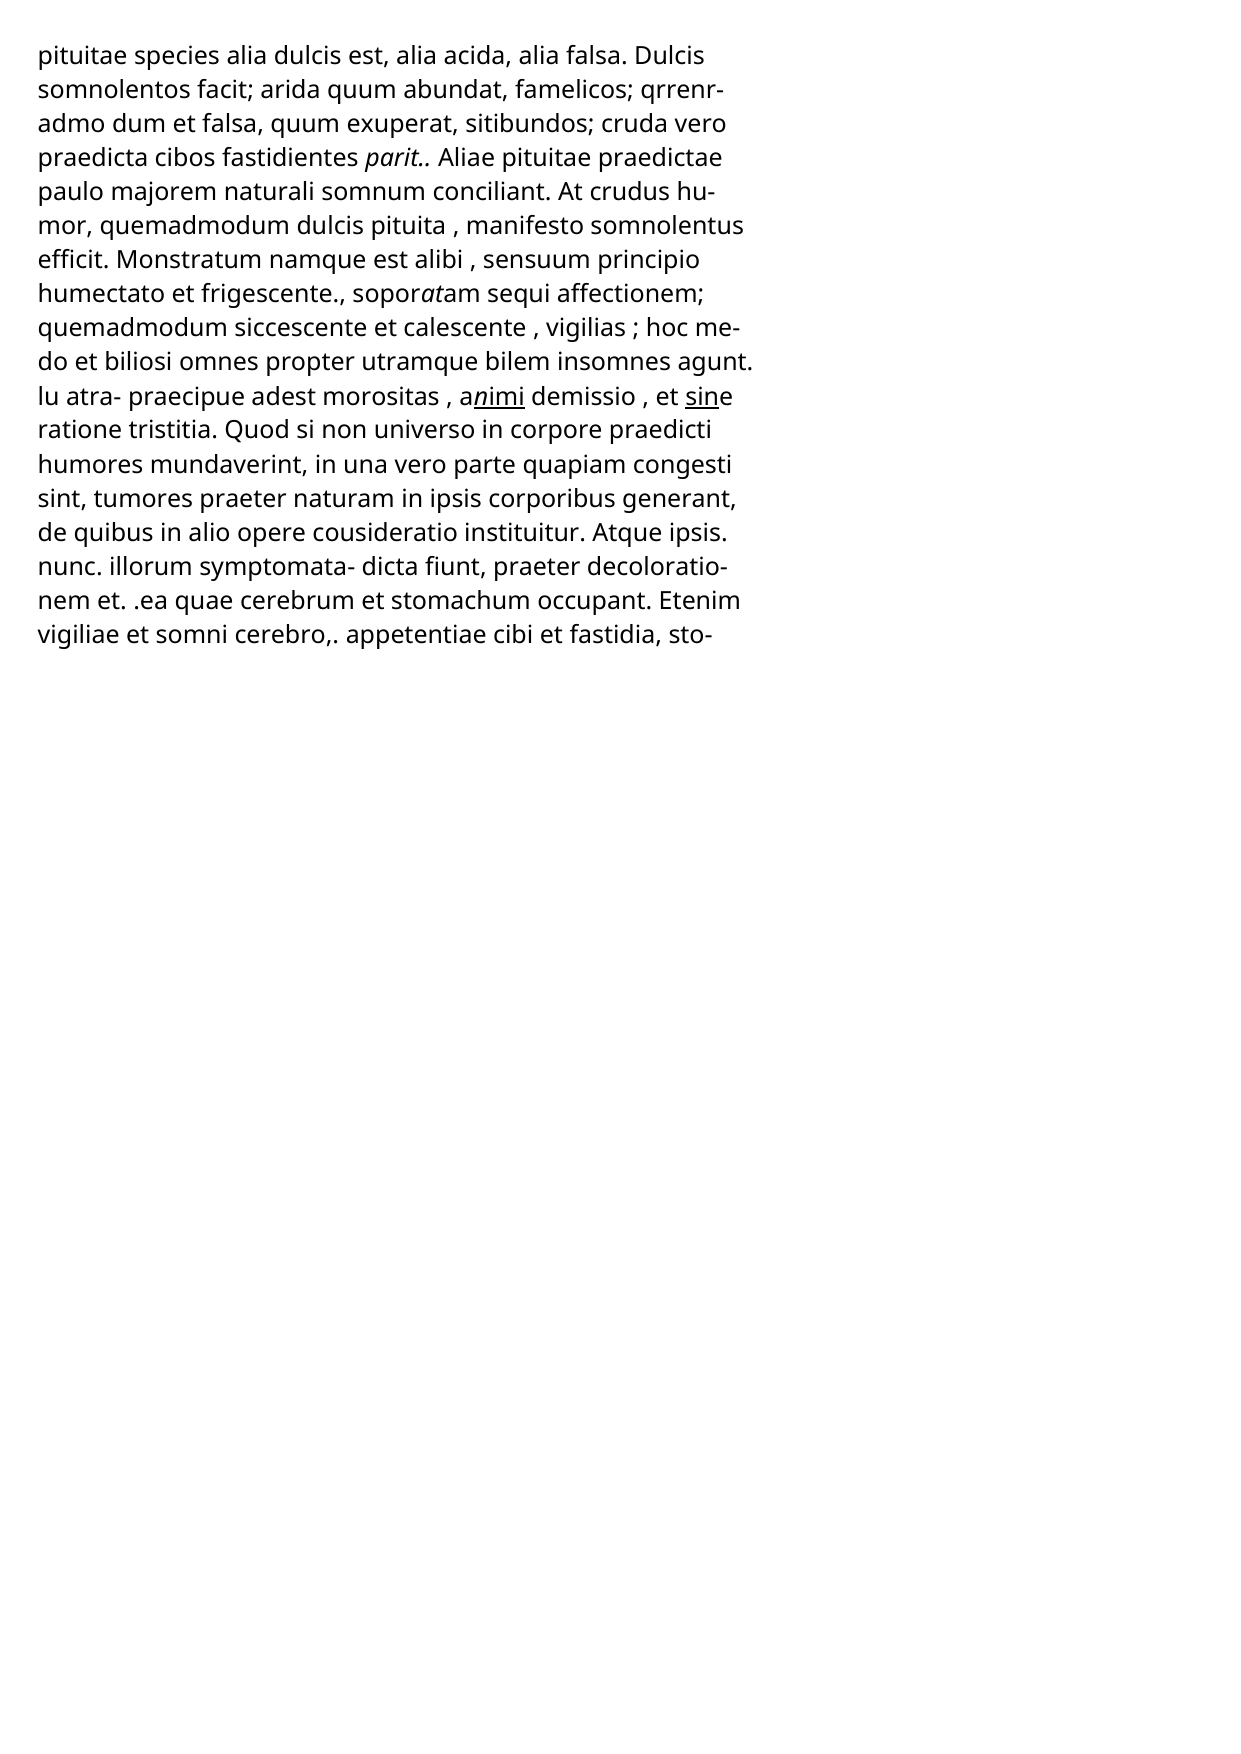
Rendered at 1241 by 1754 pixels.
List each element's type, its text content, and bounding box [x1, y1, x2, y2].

text pituitae species alia dulcis est, alia acida, alia falsa. Dulcis somnolentos facit; arida quum abundat, famelicos; qrrenr- admo dum et falsa, quum exuperat, sitibundos; cruda vero praedicta cibos fastidientes parit.. Aliae pituitae praedictae paulo majorem naturali somnum conciliant. At crudus hu- mor, quemadmodum dulcis pituita , manifesto somnolentus efficit. Monstratum namque est alibi , sensuum principio humectato et frigescente., soporatam sequi affectionem; quemadmodum siccescente et calescente , vigilias ; hoc me- do et biliosi omnes propter utramque bilem insomnes agunt. lu atra- praecipue adest morositas , animi demissio , et sine ratione tristitia. Quod si non universo in corpore praedicti humores mundaverint, in una vero parte quapiam congesti sint, tumores praeter naturam in ipsis corporibus generant, de quibus in alio opere cousideratio instituitur. Atque ipsis. nunc. illorum symptomata- dicta fiunt, praeter decoloratio- nem et. .ea quae cerebrum et stomachum occupant. Etenim vigiliae et somni cerebro,. appetentiae cibi et fastidia, sto- [37, 37, 1203, 651]
